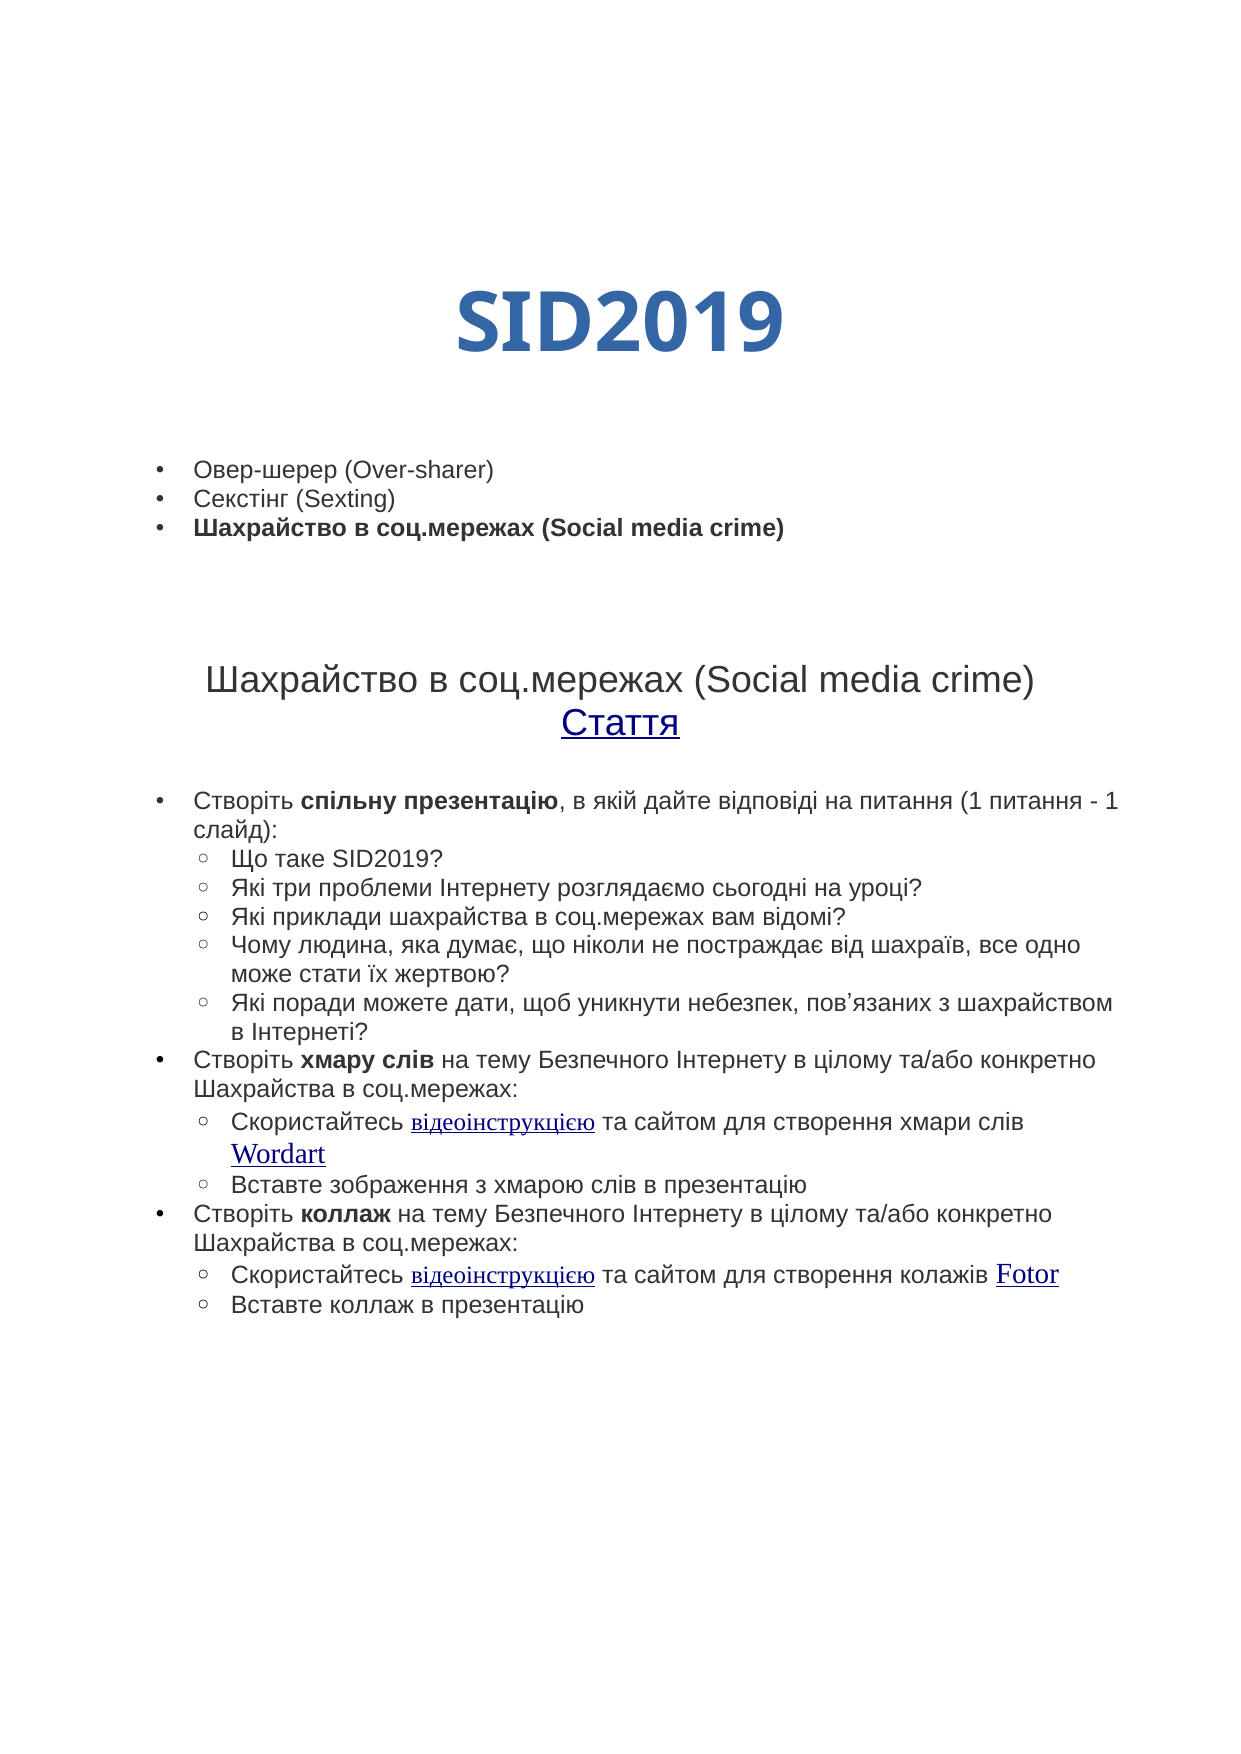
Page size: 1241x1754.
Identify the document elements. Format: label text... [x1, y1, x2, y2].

list Скористайтесь відеоінструкцією та сайтом для створення хмари слів Wordart [193, 1103, 1122, 1170]
list Секстінг (Sexting) [156, 484, 1122, 513]
text Стаття [118, 700, 1122, 743]
list Що таке SID2019? [193, 844, 1122, 873]
list Які приклади шахрайства в соц.мережах вам відомі? [193, 901, 1122, 930]
list Створіть хмару слів на тему Безпечного Інтернету в цілому та/або конкретно Шахрайства в соц.мережах: [156, 1046, 1122, 1103]
list Шахрайство в соц.мережах (Social media crime) [156, 513, 1122, 542]
list Створіть коллаж на тему Безпечного Інтернету в цілому та/або конкретно Шахрайства в соц.мережах: [156, 1199, 1122, 1257]
text Шахрайство в соц.мережах (Social media crime) [118, 657, 1122, 700]
list Створіть спільну презентацію, в якій дайте відповіді на питання (1 питання - 1 слайд): [156, 786, 1122, 844]
list Чому людина, яка думає, що ніколи не постраждає від шахраїв, все одно може стати їх жертвою? [193, 930, 1122, 988]
list Які три проблеми Інтернету розглядаємо сьогодні на уроці? [193, 873, 1122, 901]
list Вставте зображення з хмарою слів в презентацію [193, 1170, 1122, 1199]
list Які поради можете дати, щоб уникнути небезпек, повʼязаних з шахрайством в Інтернеті? [193, 988, 1122, 1046]
list Вставте коллаж в презентацію [193, 1290, 1122, 1319]
list Скористайтесь відеоінструкцією та сайтом для створення колажів Fotor [193, 1257, 1122, 1290]
list Овер-шерер (Over-sharer) [156, 455, 1122, 484]
text SID2019 [118, 262, 1122, 375]
